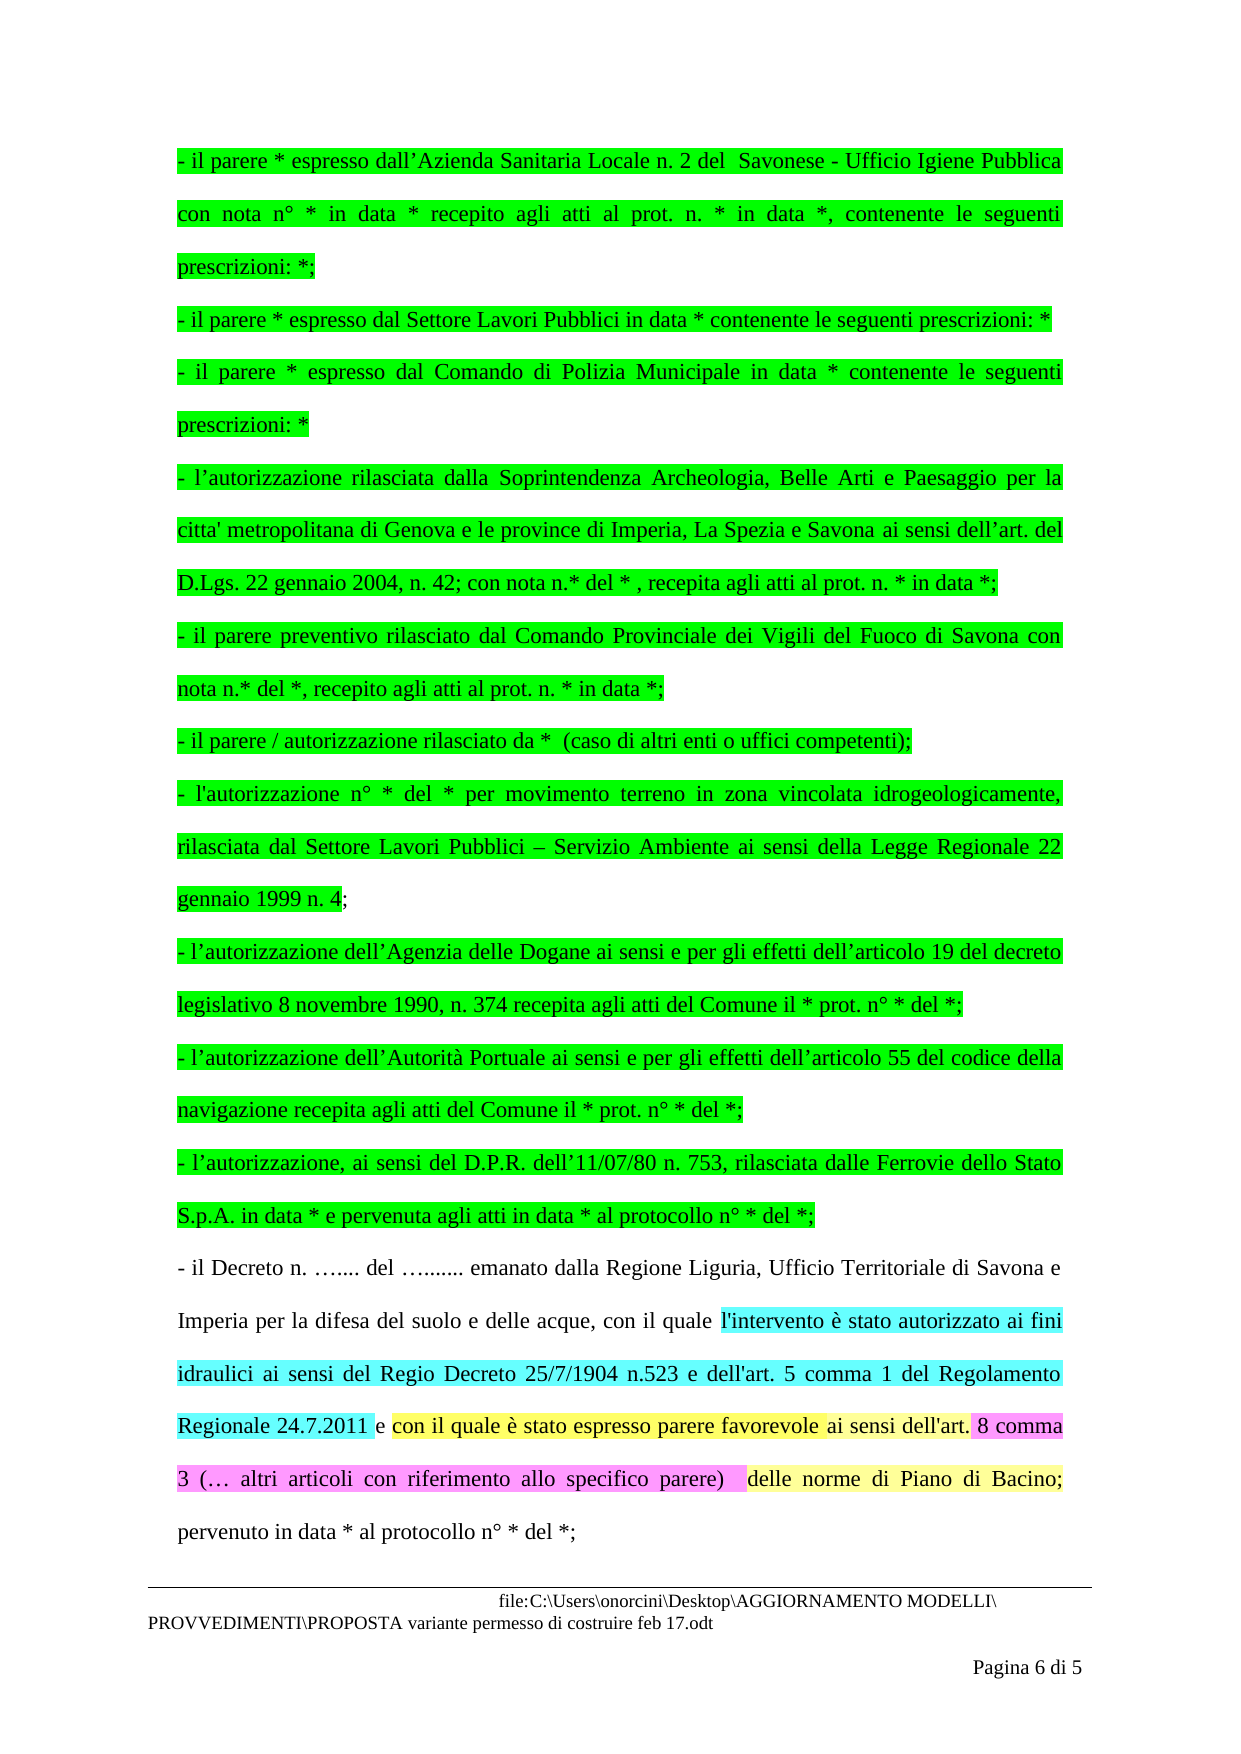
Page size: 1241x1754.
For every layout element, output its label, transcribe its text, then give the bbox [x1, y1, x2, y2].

text - il parere * espresso dal Comando di Polizia Municipale in data * contenente le seguenti prescrizioni: * [177, 358, 1063, 437]
text - il parere * espresso dall’Azienda Sanitaria Locale n. 2 del Savonese - Ufficio Igiene Pubblica con nota n° * in data * recepito agli atti al prot. n. * in data *, contenente le seguenti prescrizioni: *; [177, 148, 1063, 279]
text - l’autorizzazione dell’Agenzia delle Dogane ai sensi e per gli effetti dell’articolo 19 del decreto legislativo 8 novembre 1990, n. 374 recepita agli atti del Comune il * prot. n° * del *; [177, 938, 1063, 1017]
list - il parere preventivo rilasciato dal Comando Provinciale dei Vigili del Fuoco di Savona con nota n.* del *, recepito agli atti al prot. n. * in data *; [177, 622, 1063, 701]
list - il Decreto n. ….... del …....... emanato dalla Regione Liguria, Ufficio Territoriale di Savona e Imperia per la difesa del suolo e delle acque, con il quale l'intervento è stato autorizzato ai fini idraulici ai sensi del Regio Decreto 25/7/1904 n.523 e dell'art. 5 comma 1 del Regolamento Regionale 24.7.2011 e con il quale è stato espresso parere favorevole ai sensi dell'art. 8 comma 3 (… altri articoli con riferimento allo specifico parere) delle norme di Piano di Bacino; pervenuto in data * al protocollo n° * del *; [177, 1254, 1063, 1544]
text - l’autorizzazione dell’Autorità Portuale ai sensi e per gli effetti dell’articolo 55 del codice della navigazione recepita agli atti del Comune il * prot. n° * del *; [177, 1044, 1063, 1123]
list - l’autorizzazione rilasciata dalla Soprintendenza Archeologia, Belle Arti e Paesaggio per la citta' metropolitana di Genova e le province di Imperia, La Spezia e Savona ai sensi dell’art. del D.Lgs. 22 gennaio 2004, n. 42; con nota n.* del * , recepita agli atti al prot. n. * in data *; [177, 464, 1063, 596]
text - il parere / autorizzazione rilasciato da * (caso di altri enti o uffici competenti); [177, 727, 1063, 754]
text - l'autorizzazione n° * del * per movimento terreno in zona vincolata idrogeologicamente, rilasciata dal Settore Lavori Pubblici – Servizio Ambiente ai sensi della Legge Regionale 22 gennaio 1999 n. 4; [177, 780, 1063, 912]
text - l’autorizzazione, ai sensi del D.P.R. dell’11/07/80 n. 753, rilasciata dalle Ferrovie dello Stato S.p.A. in data * e pervenuta agli atti in data * al protocollo n° * del *; [177, 1149, 1063, 1228]
text - il parere * espresso dal Settore Lavori Pubblici in data * contenente le seguenti prescrizioni: * [177, 306, 1063, 332]
